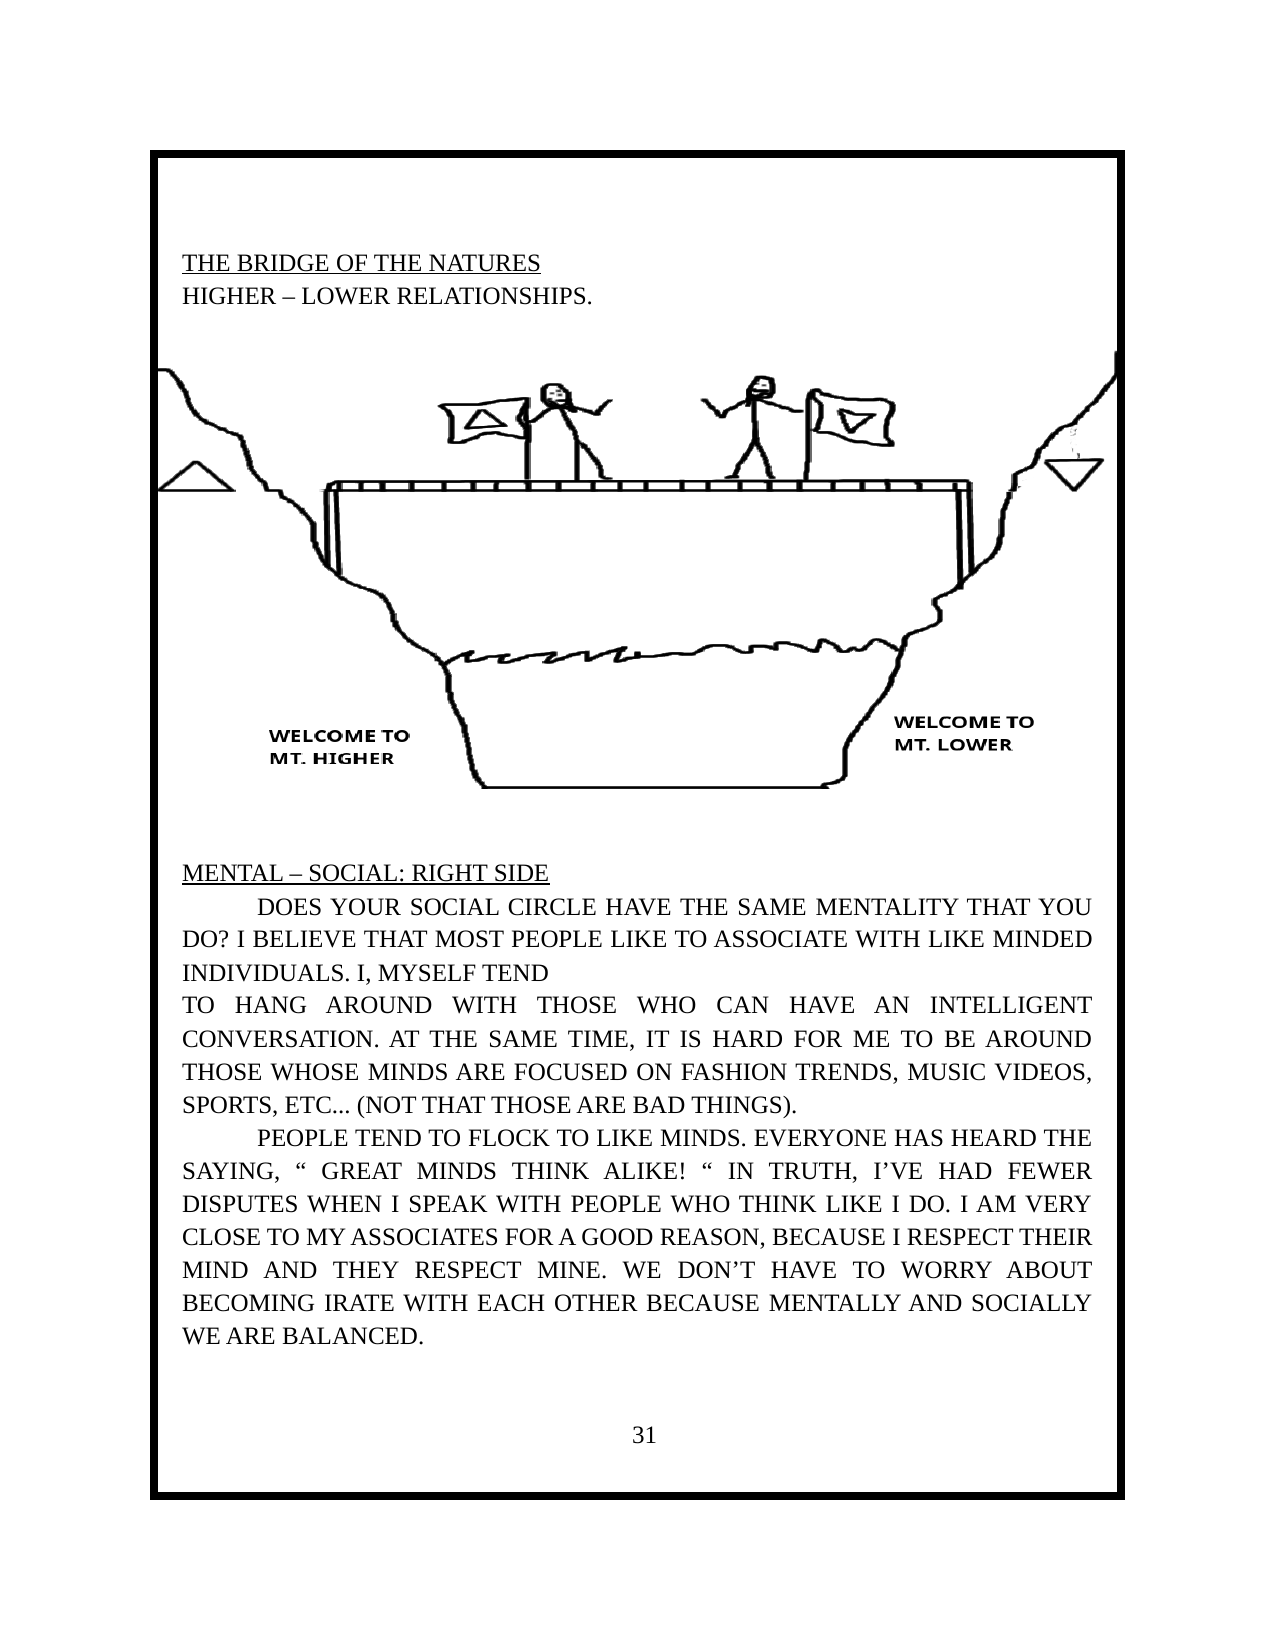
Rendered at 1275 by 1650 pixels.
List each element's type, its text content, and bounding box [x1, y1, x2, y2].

text PEOPLE TEND TO FLOCK TO LIKE MINDS. EVERYONE HAS HEARD THE SAYING, “ GREAT MINDS THINK ALIKE! “ IN TRUTH, I’VE HAD FEWER DISPUTES WHEN I SPEAK WITH PEOPLE WHO THINK LIKE I DO. I AM VERY CLOSE TO MY ASSOCIATES FOR A GOOD REASON, BECAUSE I RESPECT THEIR MIND AND THEY RESPECT MINE. WE DON’T HAVE TO WORRY ABOUT BECOMING IRATE WITH EACH OTHER BECAUSE MENTALLY AND SOCIALLY WE ARE BALANCED. [182, 1123, 1093, 1349]
text HIGHER – LOWER RELATIONSHIPS. [182, 281, 1093, 309]
text TO HANG AROUND WITH THOSE WHO CAN HAVE AN INTELLIGENT CONVERSATION. AT THE SAME TIME, IT IS HARD FOR ME TO BE AROUND THOSE WHOSE MINDS ARE FOCUSED ON FASHION TRENDS, MUSIC VIDEOS, SPORTS, ETC... (NOT THAT THOSE ARE BAD THINGS). [182, 991, 1093, 1118]
picture [155, 346, 1120, 789]
text DOES YOUR SOCIAL CIRCLE HAVE THE SAME MENTALITY THAT YOU DO? I BELIEVE THAT MOST PEOPLE LIKE TO ASSOCIATE WITH LIKE MINDED INDIVIDUALS. I, MYSELF TEND [182, 892, 1093, 986]
text 31 [182, 1420, 1093, 1449]
text THE BRIDGE OF THE NATURES [182, 248, 1093, 277]
text MENTAL – SOCIAL: RIGHT SIDE [182, 858, 1093, 887]
